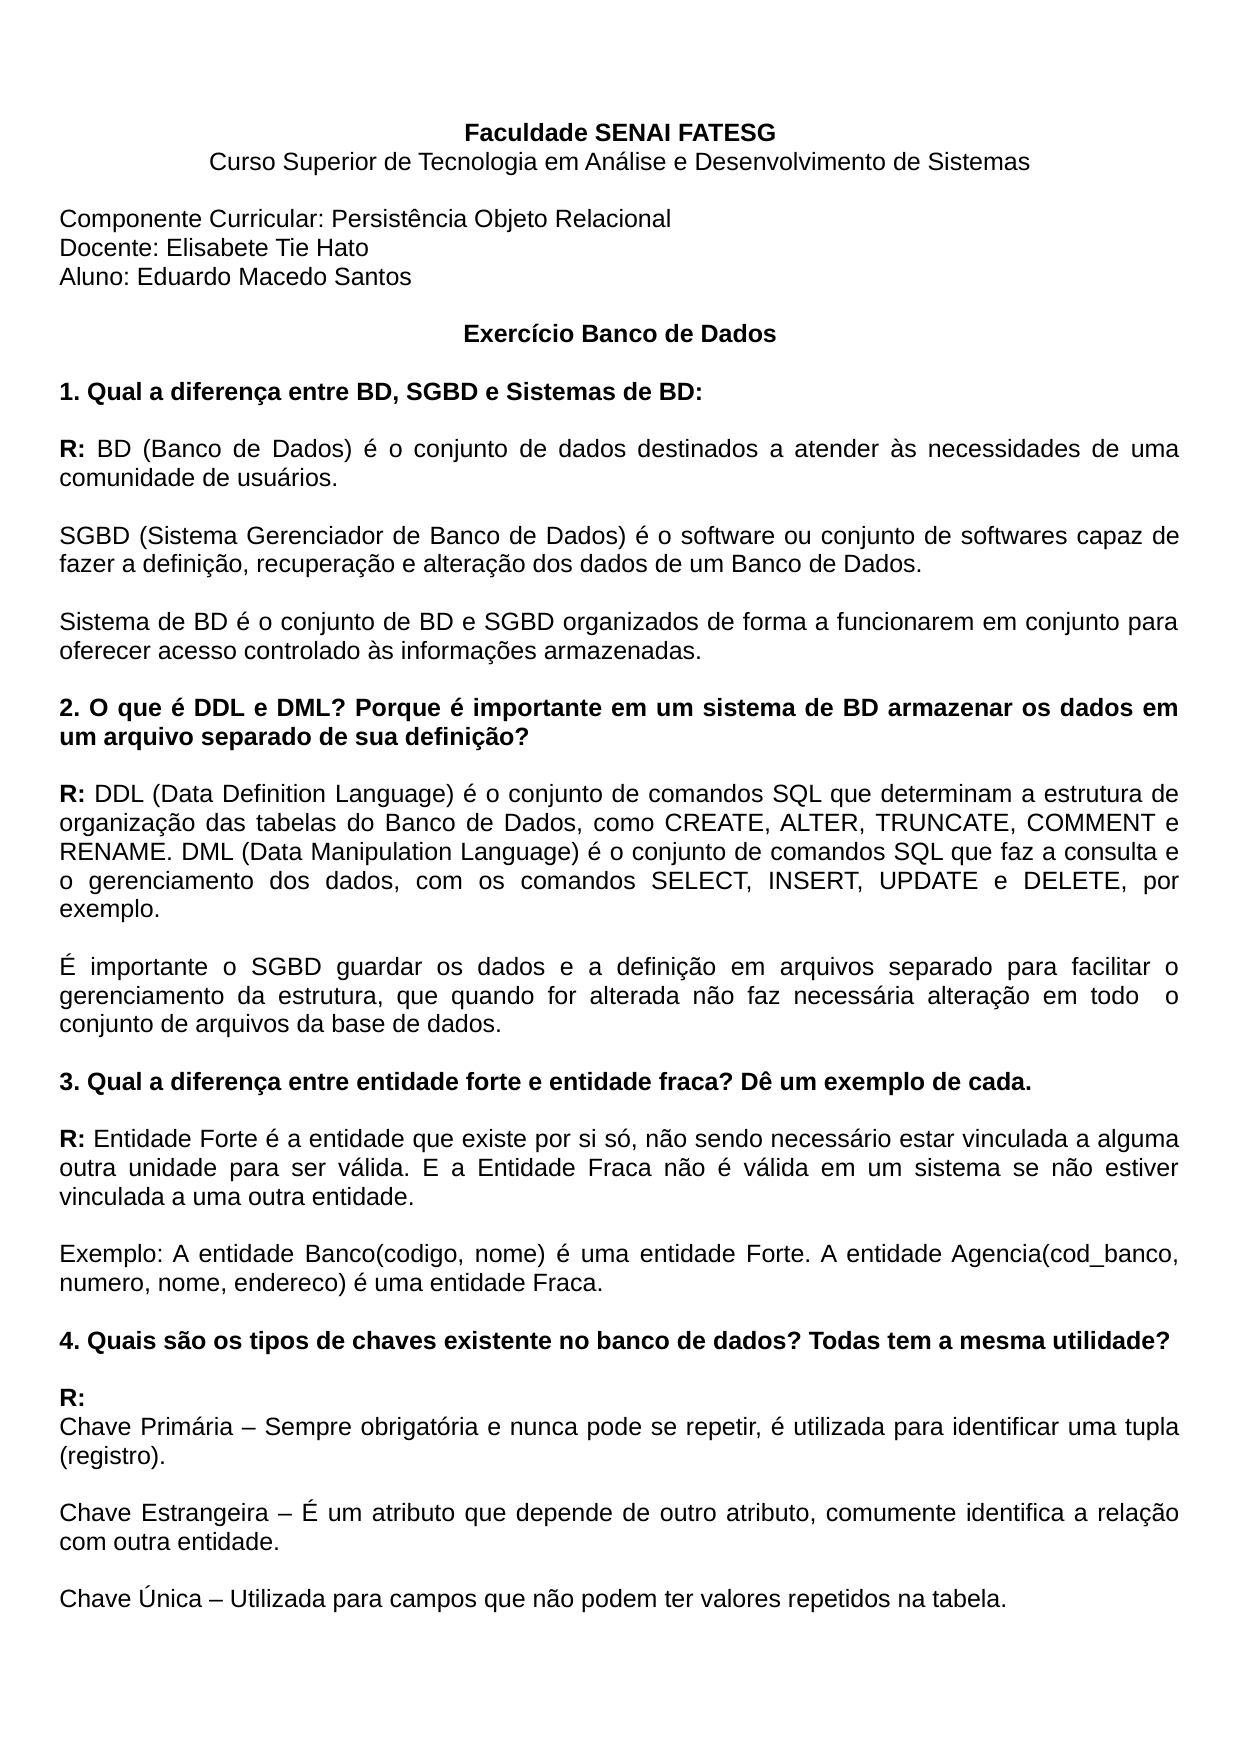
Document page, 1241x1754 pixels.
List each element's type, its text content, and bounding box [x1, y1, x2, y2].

text R: [59, 1383, 1181, 1412]
text Chave Estrangeira – É um atributo que depende de outro atributo, comumente identifica a relação com outra entidade. [59, 1498, 1181, 1556]
text Aluno: Eduardo Macedo Santos [59, 262, 1181, 291]
text SGBD (Sistema Gerenciador de Banco de Dados) é o software ou conjunto de softwares capaz de fazer a definição, recuperação e alteração dos dados de um Banco de Dados. [59, 521, 1181, 578]
text R: Entidade Forte é a entidade que existe por si só, não sendo necessário estar vinculada a alguma outra unidade para ser válida. E a Entidade Fraca não é válida em um sistema se não estiver vinculada a uma outra entidade. [59, 1124, 1181, 1211]
text Exemplo: A entidade Banco(codigo, nome) é uma entidade Forte. A entidade Agencia(cod_banco, numero, nome, endereco) é uma entidade Fraca. [59, 1239, 1181, 1297]
text R: DDL (Data Definition Language) é o conjunto de comandos SQL que determinam a estrutura de organização das tabelas do Banco de Dados, como CREATE, ALTER, TRUNCATE, COMMENT e RENAME. DML (Data Manipulation Language) é o conjunto de comandos SQL que faz a consulta e o gerenciamento dos dados, com os comandos SELECT, INSERT, UPDATE e DELETE, por exemplo. [59, 779, 1181, 923]
text Chave Primária – Sempre obrigatória e nunca pode se repetir, é utilizada para identificar uma tupla (registro). [59, 1412, 1181, 1469]
text Sistema de BD é o conjunto de BD e SGBD organizados de forma a funcionarem em conjunto para oferecer acesso controlado às informações armazenadas. [59, 607, 1181, 664]
text Componente Curricular: Persistência Objeto Relacional [59, 204, 1181, 233]
text É importante o SGBD guardar os dados e a definição em arquivos separado para facilitar o gerenciamento da estrutura, que quando for alterada não faz necessária alteração em todo o conjunto de arquivos da base de dados. [59, 952, 1181, 1038]
text 3. Qual a diferença entre entidade forte e entidade fraca? Dê um exemplo de cada. [59, 1067, 1181, 1096]
text Exercício Banco de Dados [59, 319, 1181, 348]
text Docente: Elisabete Tie Hato [59, 233, 1181, 262]
text Faculdade SENAI FATESG [59, 118, 1181, 147]
text 2. O que é DDL e DML? Porque é importante em um sistema de BD armazenar os dados em um arquivo separado de sua definição? [59, 693, 1181, 751]
text R: BD (Banco de Dados) é o conjunto de dados destinados a atender às necessidades de uma comunidade de usuários. [59, 434, 1181, 492]
text 4. Quais são os tipos de chaves existente no banco de dados? Todas tem a mesma utilidade? [59, 1326, 1181, 1354]
text Chave Única – Utilizada para campos que não podem ter valores repetidos na tabela. [59, 1584, 1181, 1613]
text Curso Superior de Tecnologia em Análise e Desenvolvimento de Sistemas [59, 147, 1181, 176]
text 1. Qual a diferença entre BD, SGBD e Sistemas de BD: [59, 377, 1181, 406]
